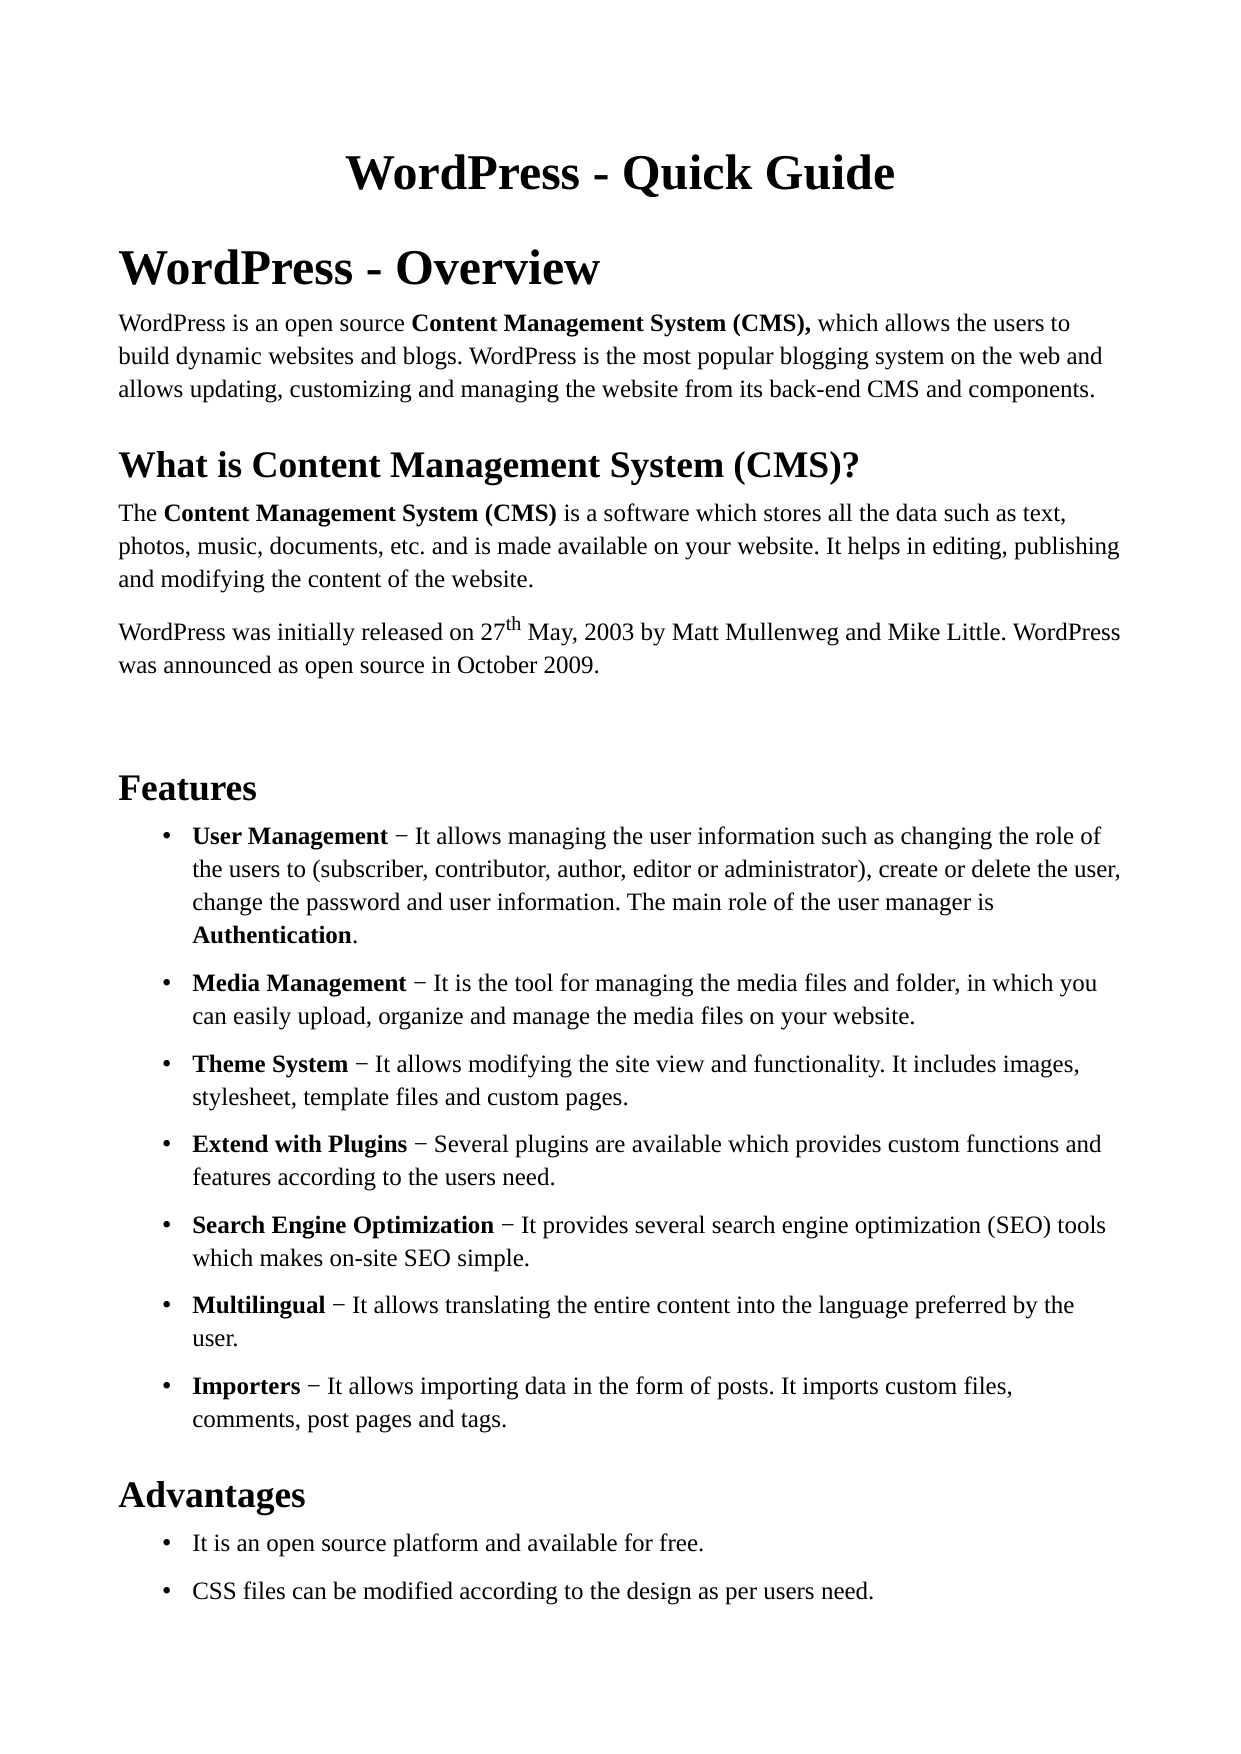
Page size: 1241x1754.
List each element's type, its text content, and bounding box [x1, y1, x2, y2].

subtitle WordPress - Quick Guide [118, 143, 1122, 201]
list Importers − It allows importing data in the form of posts. It imports custom files, comments, post pages and tags. [162, 1371, 1122, 1433]
text WordPress was initially released on 27th May, 2003 by Matt Mullenweg and Mike Little. WordPress was announced as open source in October 2009. [118, 612, 1122, 678]
subtitle Advantages [118, 1473, 1122, 1516]
text The Content Management System (CMS) is a software which stores all the data such as text, photos, music, documents, etc. and is made available on your website. It helps in editing, publishing and modifying the content of the website. [118, 498, 1122, 593]
subtitle WordPress - Overview [118, 238, 1122, 296]
list Media Management − It is the tool for managing the media files and folder, in which you can easily upload, organize and manage the media files on your website. [162, 968, 1122, 1030]
subtitle What is Content Management System (CMS)? [118, 443, 1122, 486]
list User Management − It allows managing the user information such as changing the role of the users to (subscriber, contributor, author, editor or administrator), create or delete the user, change the password and user information. The main role of the user manager is Authentication. [162, 821, 1122, 949]
list Theme System − It allows modifying the site view and functionality. It includes images, stylesheet, template files and custom pages. [162, 1049, 1122, 1110]
subtitle Features [118, 766, 1122, 809]
list Multilingual − It allows translating the entire content into the language preferred by the user. [162, 1291, 1122, 1352]
list CSS files can be modified according to the design as per users need. [162, 1576, 1122, 1604]
list It is an open source platform and available for free. [162, 1528, 1122, 1557]
text WordPress is an open source Content Management System (CMS), which allows the users to build dynamic websites and blogs. WordPress is the most popular blogging system on the web and allows updating, customizing and managing the website from its back-end CMS and components. [118, 308, 1122, 403]
list Search Engine Optimization − It provides several search engine optimization (SEO) tools which makes on-site SEO simple. [162, 1210, 1122, 1272]
list Extend with Plugins − Several plugins are available which provides custom functions and features according to the users need. [162, 1129, 1122, 1191]
